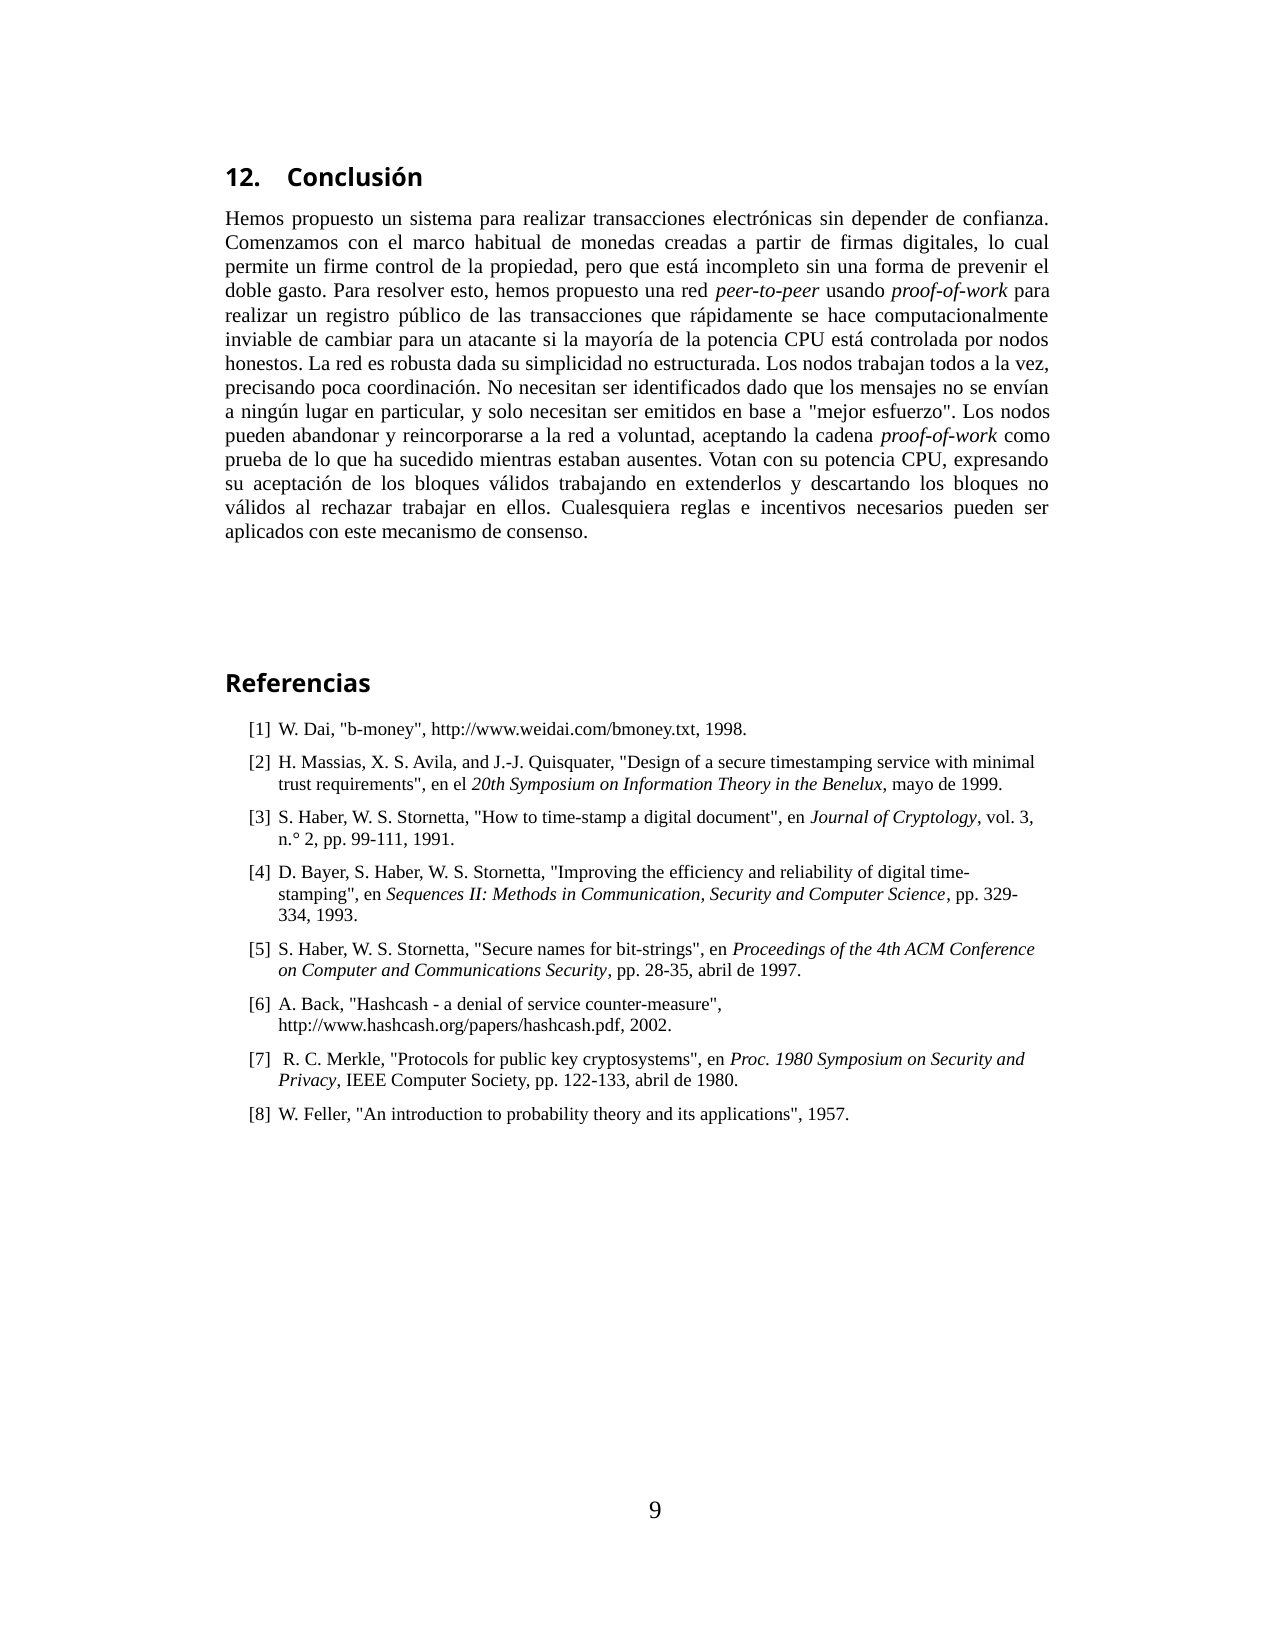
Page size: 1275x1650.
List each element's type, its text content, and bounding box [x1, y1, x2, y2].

text Hemos propuesto un sistema para realizar transacciones electrónicas sin depender de confianza. Comenzamos con el marco habitual de monedas creadas a partir de firmas digitales, lo cual permite un firme control de la propiedad, pero que está incompleto sin una forma de prevenir el doble gasto. Para resolver esto, hemos propuesto una red peer-to-peer usando proof-of-work para realizar un registro público de las transacciones que rápidamente se hace computacionalmente inviable de cambiar para un atacante si la mayoría de la potencia CPU está controlada por nodos honestos. La red es robusta dada su simplicidad no estructurada. Los nodos trabajan todos a la vez, precisando poca coordinación. No necesitan ser identificados dado que los mensajes no se envían a ningún lugar en particular, y solo necesitan ser emitidos en base a "mejor esfuerzo". Los nodos pueden abandonar y reincorporarse a la red a voluntad, aceptando la cadena proof-of-work como prueba de lo que ha sucedido mientras estaban ausentes. Votan con su potencia CPU, expresando su aceptación de los bloques válidos trabajando en extenderlos y descartando los bloques no válidos al rechazar trabajar en ellos. Cualesquiera reglas e incentivos necesarios pueden ser aplicados con este mecanismo de consenso. [225, 206, 1050, 543]
subtitle Referencias [225, 665, 1050, 699]
list W. Feller, "An introduction to probability theory and its applications", 1957. [249, 1103, 1050, 1124]
list D. Bayer, S. Haber, W. S. Stornetta, "Improving the efficiency and reliability of digital time-stamping", en Sequences II: Methods in Communication, Security and Computer Science, pp. 329-334, 1993. [249, 861, 1050, 926]
list A. Back, "Hashcash - a denial of service counter-measure", http://www.hashcash.org/papers/hashcash.pdf, 2002. [249, 993, 1050, 1036]
list W. Dai, "b-money", http://www.weidai.com/bmoney.txt, 1998. [249, 718, 1050, 739]
list H. Massias, X. S. Avila, and J.-J. Quisquater, "Design of a secure timestamping service with minimal trust requirements", en el 20th Symposium on Information Theory in the Benelux, mayo de 1999. [249, 751, 1050, 794]
list S. Haber, W. S. Stornetta, "Secure names for bit-strings", en Proceedings of the 4th ACM Conference on Computer and Communications Security, pp. 28-35, abril de 1997. [249, 938, 1050, 981]
subtitle 12. Conclusión [225, 160, 1050, 194]
list R. C. Merkle, "Protocols for public key cryptosystems", en Proc. 1980 Symposium on Security and Privacy, IEEE Computer Society, pp. 122-133, abril de 1980. [249, 1048, 1050, 1091]
list S. Haber, W. S. Stornetta, "How to time-stamp a digital document", en Journal of Cryptology, vol. 3, n.° 2, pp. 99-111, 1991. [249, 806, 1050, 849]
